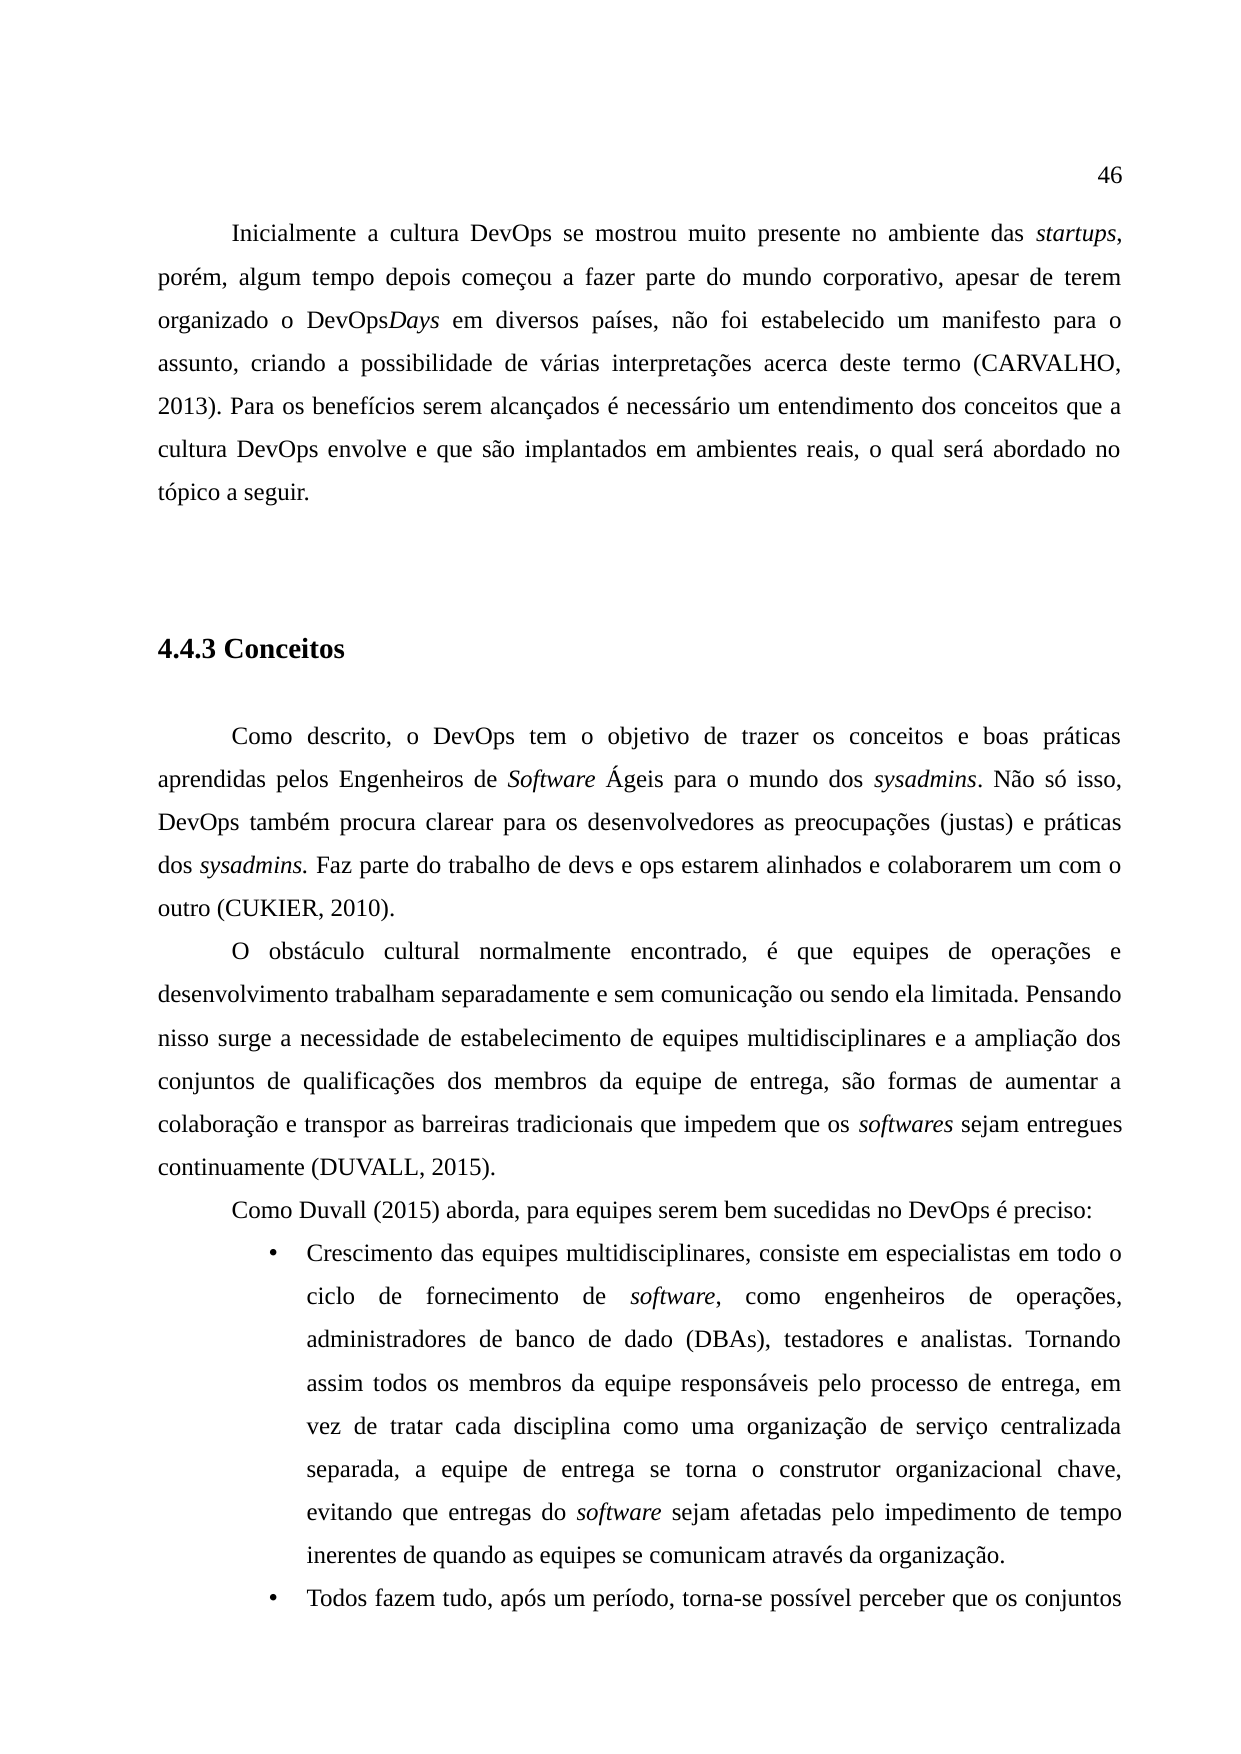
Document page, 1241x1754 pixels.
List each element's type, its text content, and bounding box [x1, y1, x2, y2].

text Como descrito, o DevOps tem o objetivo de trazer os conceitos e boas práticas aprendidas pelos Engenheiros de Software Ágeis para o mundo dos sysadmins. Não só isso, DevOps também procura clarear para os desenvolvedores as preocupações (justas) e práticas dos sysadmins. Faz parte do trabalho de devs e ops estarem alinhados e colaborarem um com o outro (CUKIER, 2010). [158, 721, 1122, 922]
text O obstáculo cultural normalmente encontrado, é que equipes de operações e desenvolvimento trabalham separadamente e sem comunicação ou sendo ela limitada. Pensando nisso surge a necessidade de estabelecimento de equipes multidisciplinares e a ampliação dos conjuntos de qualificações dos membros da equipe de entrega, são formas de aumentar a colaboração e transpor as barreiras tradicionais que impedem que os softwares sejam entregues continuamente (DUVALL, 2015). [158, 936, 1122, 1181]
list Crescimento das equipes multidisciplinares, consiste em especialistas em todo o ciclo de fornecimento de software, como engenheiros de operações, administradores de banco de dado (DBAs), testadores e analistas. Tornando assim todos os membros da equipe responsáveis pelo processo de entrega, em vez de tratar cada disciplina como uma organização de serviço centralizada separada, a equipe de entrega se torna o construtor organizacional chave, evitando que entregas do software sejam afetadas pelo impedimento de tempo inerentes de quando as equipes se comunicam através da organização. [269, 1238, 1122, 1569]
text Inicialmente a cultura DevOps se mostrou muito presente no ambiente das startups, porém, algum tempo depois começou a fazer parte do mundo corporativo, apesar de terem organizado o DevOpsDays em diversos países, não foi estabelecido um manifesto para o assunto, criando a possibilidade de várias interpretações acerca deste termo (CARVALHO, 2013). Para os benefícios serem alcançados é necessário um entendimento dos conceitos que a cultura DevOps envolve e que são implantados em ambientes reais, o qual será abordado no tópico a seguir. [158, 218, 1122, 506]
list Todos fazem tudo, após um período, torna-se possível perceber que os conjuntos [269, 1583, 1122, 1612]
subtitle 4.4.3 Conceitos [158, 632, 1122, 665]
text Como Duvall (2015) aborda, para equipes serem bem sucedidas no DevOps é preciso: [158, 1195, 1122, 1224]
